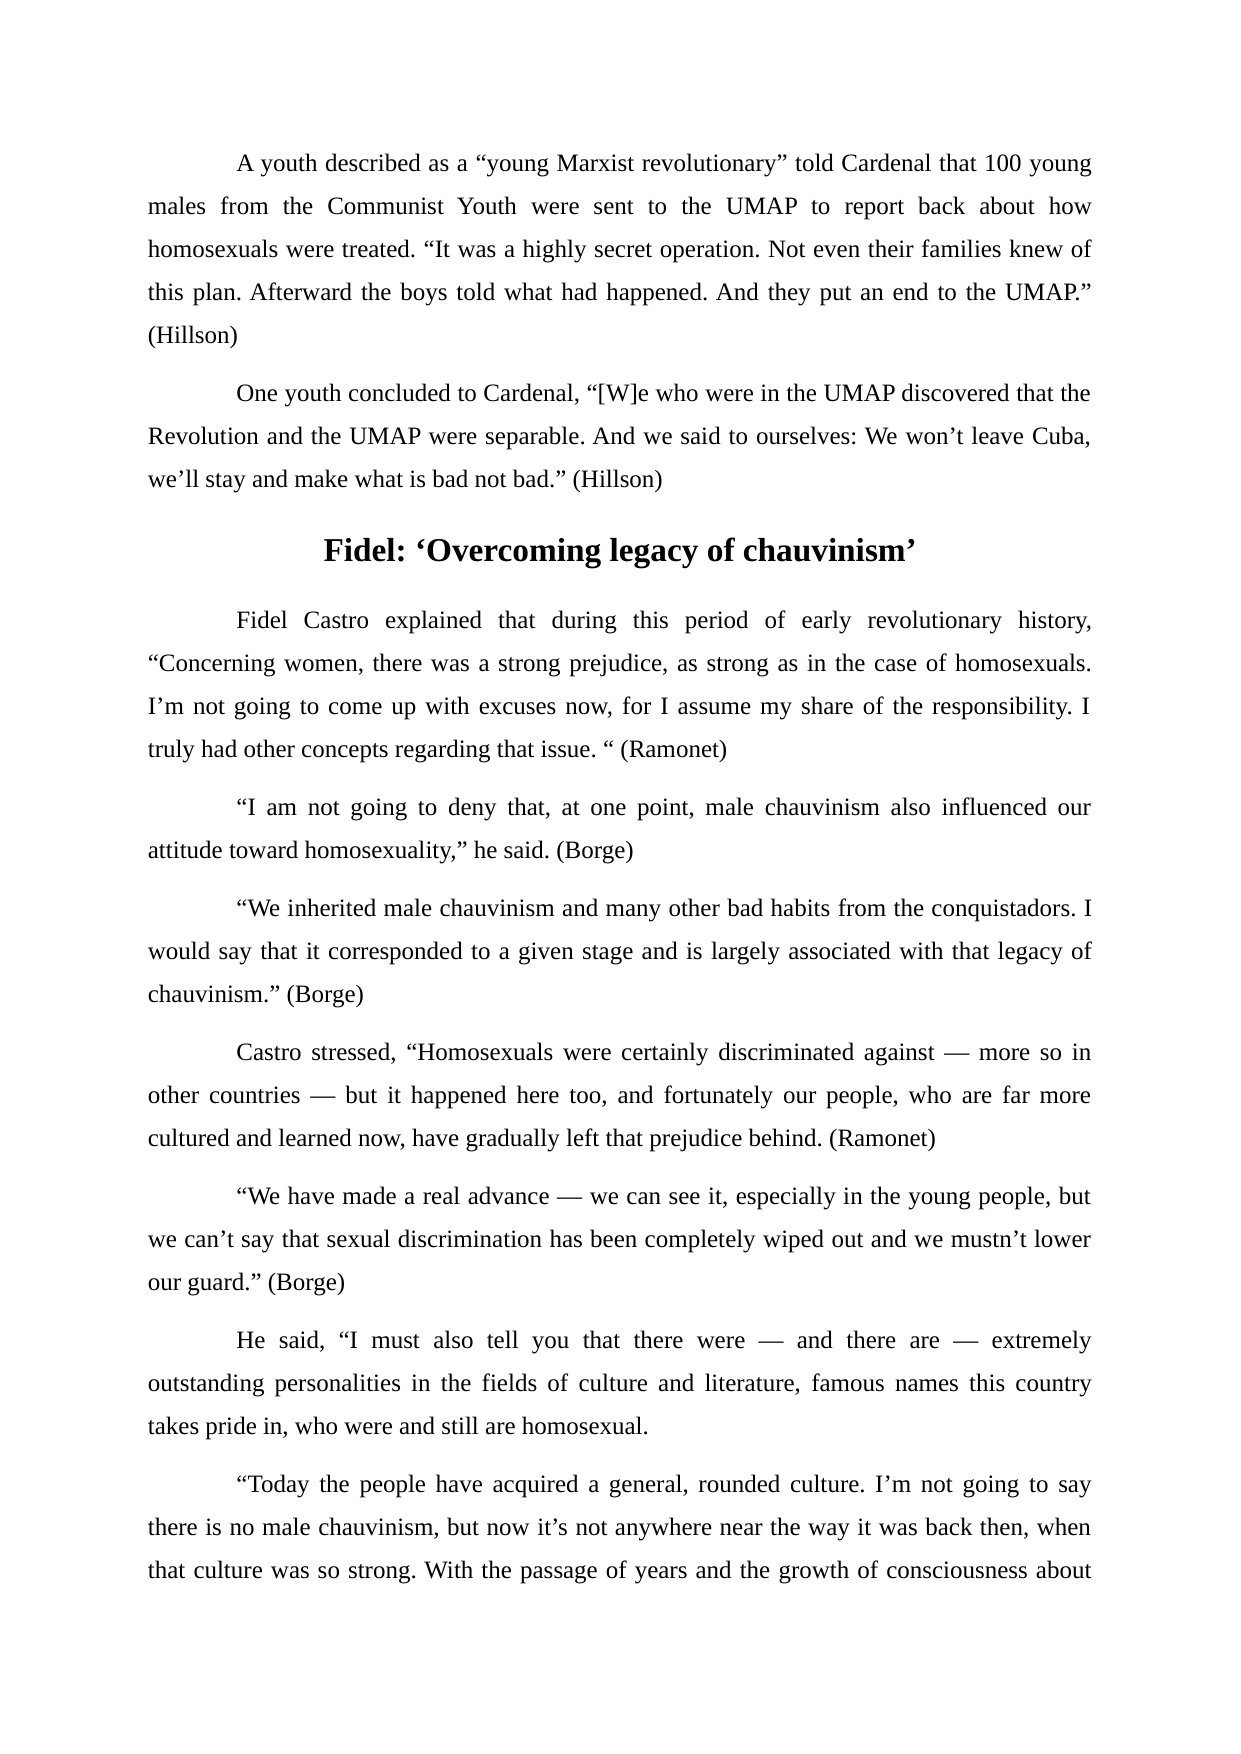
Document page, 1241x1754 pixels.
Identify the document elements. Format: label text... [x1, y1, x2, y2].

text “We inherited male chauvinism and many other bad habits from the conquistadors. I would say that it corresponded to a given stage and is largely associated with that legacy of chauvinism.” (Borge) [148, 893, 1093, 1008]
subtitle Fidel: ‘Overcoming legacy of chauvinism’ [148, 531, 1093, 569]
text Castro stressed, “Homosexuals were certainly discriminated against — more so in other countries — but it happened here too, and fortunately our people, who are far more cultured and learned now, have gradually left that prejudice behind. (Ramonet) [148, 1037, 1093, 1152]
text One youth concluded to Cardenal, “[W]e who were in the UMAP discovered that the Revolution and the UMAP were separable. And we said to ourselves: We won’t leave Cuba, we’ll stay and make what is bad not bad.” (Hillson) [148, 378, 1093, 493]
text “Today the people have acquired a general, rounded culture. I’m not going to say there is no male chauvinism, but now it’s not anywhere near the way it was back then, when that culture was so strong. With the passage of years and the growth of consciousness about [148, 1469, 1093, 1584]
text He said, “I must also tell you that there were — and there are — extremely outstanding personalities in the fields of culture and literature, famous names this country takes pride in, who were and still are homosexual. [148, 1325, 1093, 1440]
text “We have made a real advance — we can see it, especially in the young people, but we can’t say that sexual discrimination has been completely wiped out and we mustn’t lower our guard.” (Borge) [148, 1181, 1093, 1296]
text “I am not going to deny that, at one point, male chauvinism also influenced our attitude toward homosexuality,” he said. (Borge) [148, 792, 1093, 864]
text Fidel Castro explained that during this period of early revolutionary history, “Concerning women, there was a strong prejudice, as strong as in the case of homosexuals. I’m not going to come up with excuses now, for I assume my share of the responsibility. I truly had other concepts regarding that issue. “ (Ramonet) [148, 605, 1093, 763]
text A youth described as a “young Marxist revolutionary” told Cardenal that 100 young males from the Communist Youth were sent to the UMAP to report back about how homosexuals were treated. “It was a highly secret operation. Not even their families knew of this plan. Afterward the boys told what had happened. And they put an end to the UMAP.” (Hillson) [148, 148, 1093, 349]
